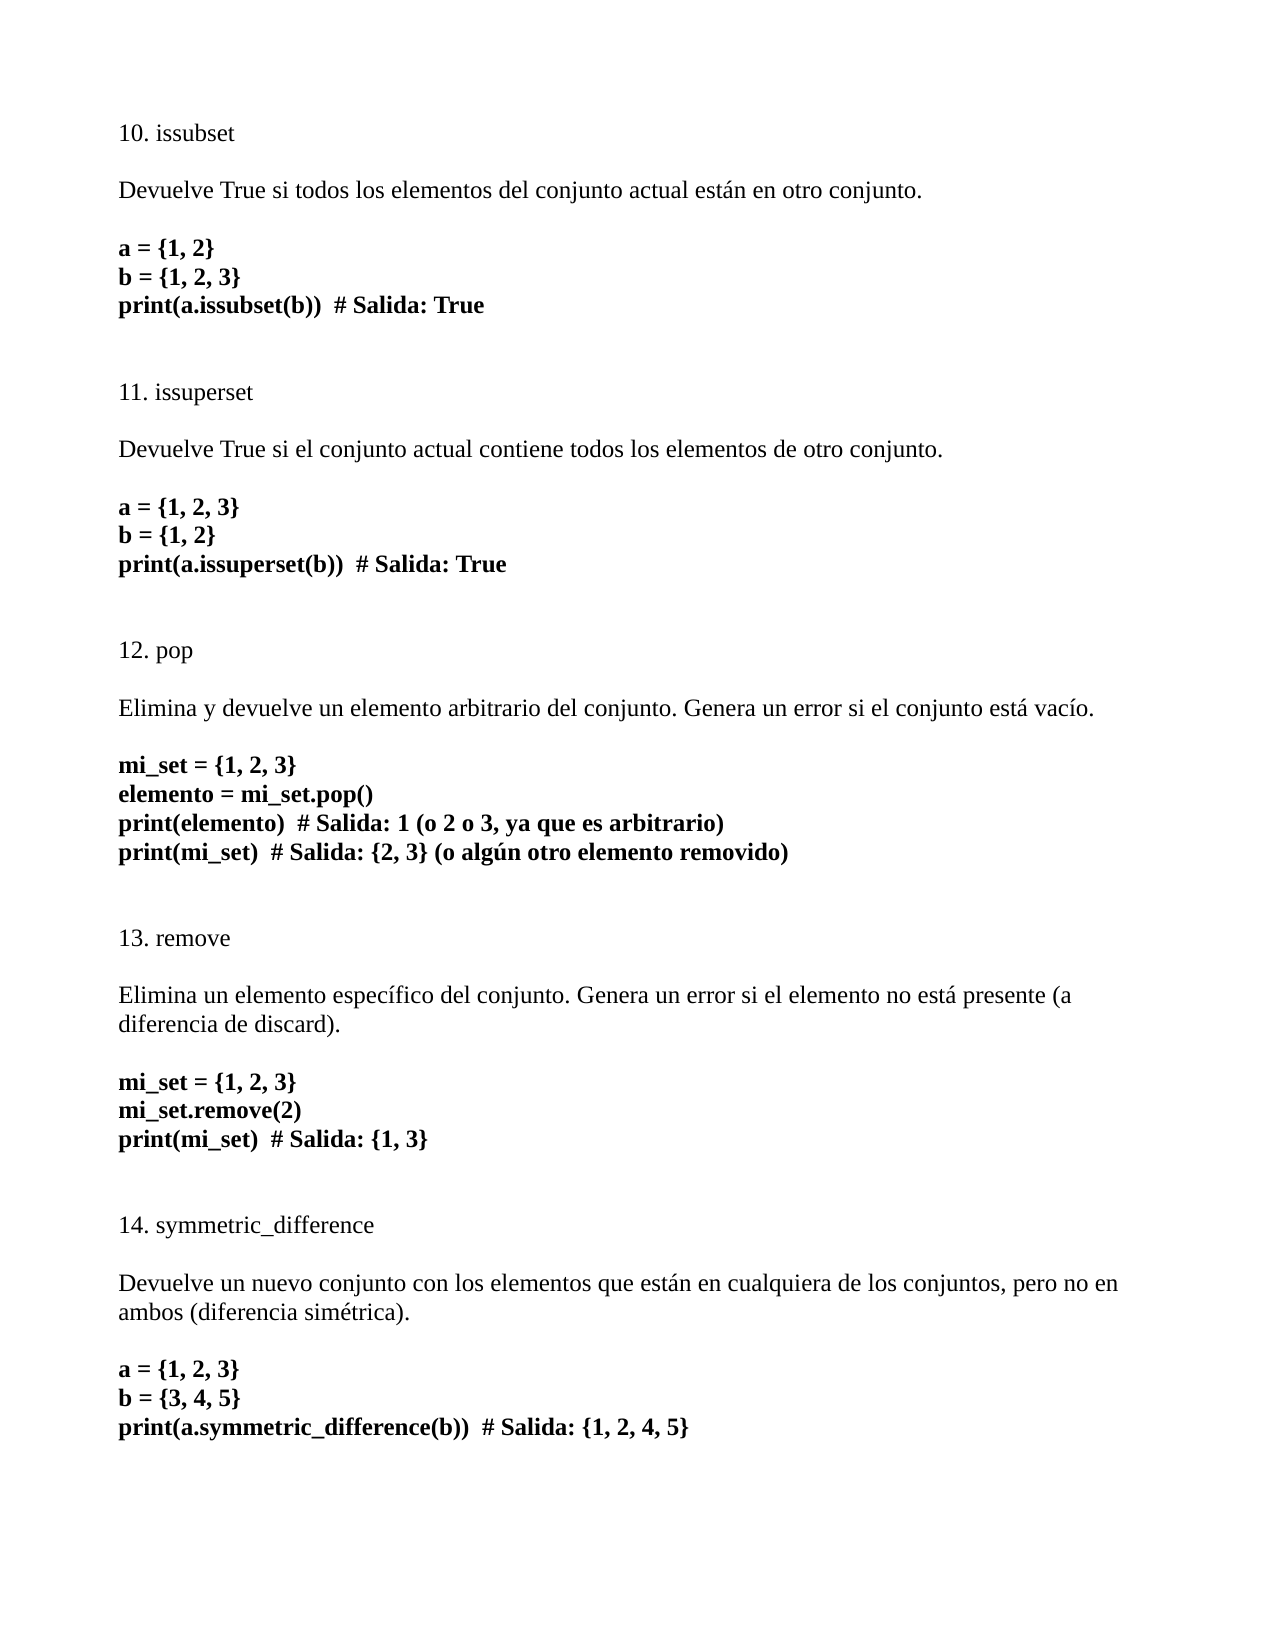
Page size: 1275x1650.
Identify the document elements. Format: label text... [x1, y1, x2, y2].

text a = {1, 2} [118, 233, 1157, 262]
text 12. pop [118, 636, 1157, 664]
text 11. issuperset [118, 377, 1157, 406]
text mi_set = {1, 2, 3} [118, 1067, 1157, 1096]
text Elimina y devuelve un elemento arbitrario del conjunto. Genera un error si el conjunto está vacío. [118, 693, 1157, 722]
text print(elemento) # Salida: 1 (o 2 o 3, ya que es arbitrario) [118, 808, 1157, 837]
text Devuelve True si el conjunto actual contiene todos los elementos de otro conjunto. [118, 434, 1157, 463]
text print(a.symmetric_difference(b)) # Salida: {1, 2, 4, 5} [118, 1412, 1157, 1441]
text a = {1, 2, 3} [118, 492, 1157, 521]
text print(a.issubset(b)) # Salida: True [118, 291, 1157, 319]
text b = {3, 4, 5} [118, 1383, 1157, 1412]
text a = {1, 2, 3} [118, 1354, 1157, 1383]
text mi_set.remove(2) [118, 1096, 1157, 1124]
text print(mi_set) # Salida: {2, 3} (o algún otro elemento removido) [118, 837, 1157, 866]
text elemento = mi_set.pop() [118, 779, 1157, 808]
text 10. issubset [118, 118, 1157, 147]
text print(a.issuperset(b)) # Salida: True [118, 549, 1157, 578]
text Devuelve un nuevo conjunto con los elementos que están en cualquiera de los conjuntos, pero no en ambos (diferencia simétrica). [118, 1268, 1157, 1326]
text 13. remove [118, 923, 1157, 952]
text Devuelve True si todos los elementos del conjunto actual están en otro conjunto. [118, 176, 1157, 204]
text mi_set = {1, 2, 3} [118, 751, 1157, 779]
text 14. symmetric_difference [118, 1211, 1157, 1239]
text b = {1, 2, 3} [118, 262, 1157, 291]
text Elimina un elemento específico del conjunto. Genera un error si el elemento no está presente (a diferencia de discard). [118, 981, 1157, 1038]
text b = {1, 2} [118, 521, 1157, 549]
text print(mi_set) # Salida: {1, 3} [118, 1124, 1157, 1153]
